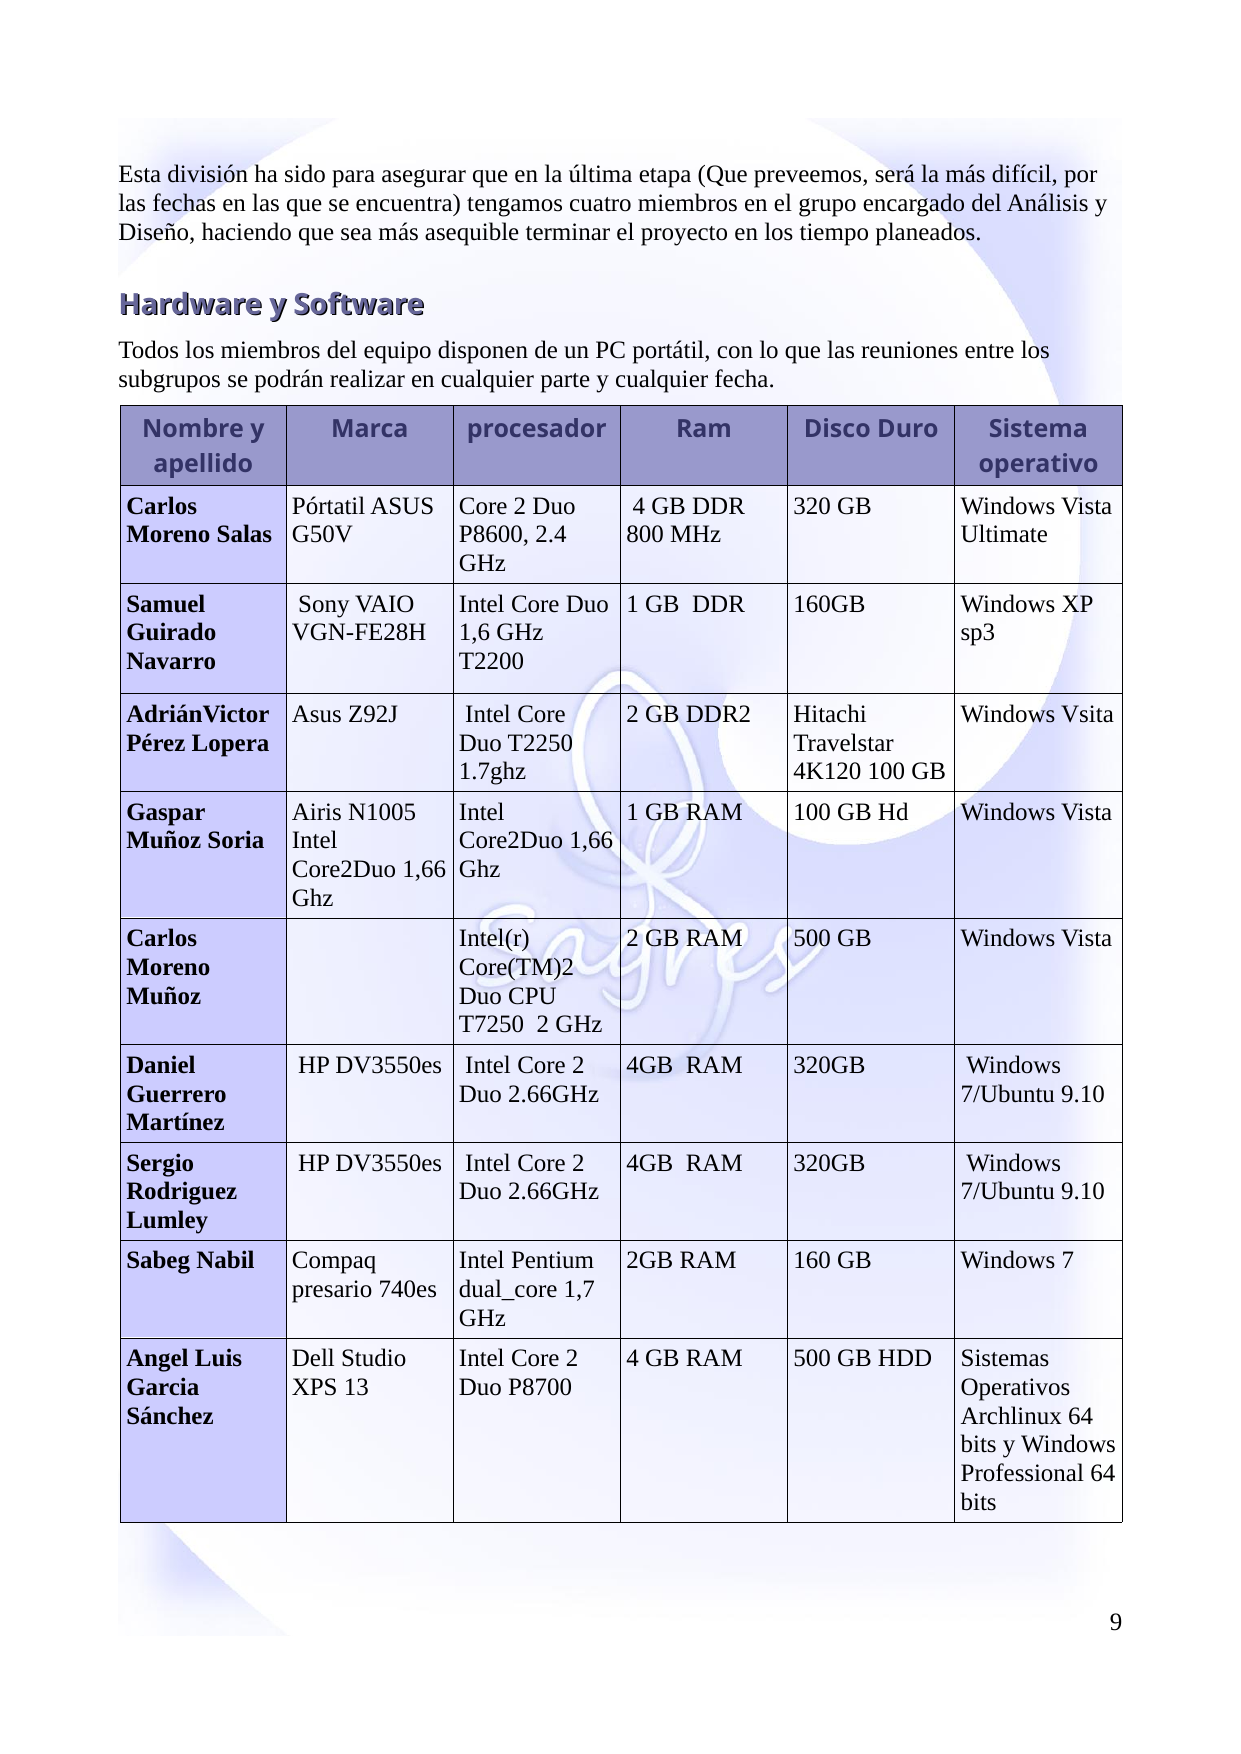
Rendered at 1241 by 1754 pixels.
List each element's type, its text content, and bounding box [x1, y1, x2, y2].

table_cell 320GB [788, 1143, 954, 1240]
table_cell 4GB RAM [621, 1045, 787, 1142]
table_cell Windows Vista [955, 792, 1122, 917]
table_cell Intel Core Duo 1,6 GHz T2200 [454, 584, 620, 693]
table_cell Daniel Guerrero Martínez [121, 1045, 286, 1142]
table_cell Core 2 Duo P8600, 2.4 GHz [454, 486, 620, 583]
table_cell Windows 7/Ubuntu 9.10 [955, 1045, 1122, 1142]
picture [118, 323, 1122, 335]
table_cell Intel Core 2 Duo P8700 [454, 1339, 620, 1522]
table_cell Sabeg Nabil [121, 1241, 286, 1337]
table_cell Intel(r) Core(TM)2 Duo CPU T7250 2 GHz [454, 919, 620, 1044]
picture [118, 118, 1122, 159]
table_cell Intel Core 2 Duo 2.66GHz [454, 1045, 620, 1142]
table_cell 1 GB DDR [621, 584, 787, 693]
picture [118, 393, 1122, 1636]
subtitle Hardware y Software [118, 283, 1122, 323]
table_cell Asus Z92J [287, 694, 453, 791]
table_cell Gaspar Muñoz Soria [121, 792, 286, 917]
table_cell Pórtatil ASUS G50V [287, 486, 453, 583]
table_cell Carlos Moreno Salas [121, 486, 286, 583]
text Todos los miembros del equipo disponen de un PC portátil, con lo que las reuniones entre los subgrupos se podrán realizar en cualquier parte y cualquier fecha. [118, 335, 1122, 393]
table_header Marca [287, 406, 453, 485]
table_cell Windows Vsita [955, 694, 1122, 791]
table_cell Sistemas Operativos Archlinux 64 bits y Windows Professional 64 bits [955, 1339, 1122, 1522]
table_cell 4GB RAM [621, 1143, 787, 1240]
table_cell Windows Vista Ultimate [955, 486, 1122, 583]
text Esta división ha sido para asegurar que en la última etapa (Que preveemos, será la más difícil, por las fechas en las que se encuentra) tengamos cuatro miembros en el grupo encargado del Análisis y Diseño, haciendo que sea más asequible terminar el proyecto en los tiempo planeados. [118, 159, 1122, 246]
table_cell 500 GB [788, 919, 954, 1044]
table_cell Hitachi Travelstar 4K120 100 GB [788, 694, 954, 791]
table_cell Intel Pentium dual_core 1,7 GHz [454, 1241, 620, 1337]
table_header Ram [621, 406, 787, 485]
table_cell Windows 7 [955, 1241, 1122, 1337]
table_cell Angel Luis Garcia Sánchez [121, 1339, 286, 1522]
table_cell 320GB [788, 1045, 954, 1142]
table_cell Windows 7/Ubuntu 9.10 [955, 1143, 1122, 1240]
table_cell 500 GB HDD [788, 1339, 954, 1522]
table_cell Sergio Rodriguez Lumley [121, 1143, 286, 1240]
table_cell 100 GB Hd [788, 792, 954, 917]
table_cell 320 GB [788, 486, 954, 583]
picture [118, 246, 1122, 283]
table_cell Intel Core Duo T2250 1.7ghz [454, 694, 620, 791]
table_cell 4 GB RAM [621, 1339, 787, 1522]
table_cell HP DV3550es [287, 1143, 453, 1240]
table_header Disco Duro [788, 406, 954, 485]
table_cell HP DV3550es [287, 1045, 453, 1142]
table_cell Windows XP sp3 [955, 584, 1122, 693]
table_cell Windows Vista [955, 919, 1122, 1044]
table_header Sistema operativo [955, 406, 1122, 485]
table_cell 160GB [788, 584, 954, 693]
table_cell 2GB RAM [621, 1241, 787, 1337]
table_header procesador [454, 406, 620, 485]
table_cell [287, 919, 453, 1044]
table_cell Carlos Moreno Muñoz [121, 919, 286, 1044]
table_cell 2 GB DDR2 [621, 694, 787, 791]
table_cell Sony VAIO VGN-FE28H [287, 584, 453, 693]
table_cell Dell Studio XPS 13 [287, 1339, 453, 1522]
table_cell Samuel Guirado Navarro [121, 584, 286, 693]
table_cell 4 GB DDR 800 MHz [621, 486, 787, 583]
table_cell 2 GB RAM [621, 919, 787, 1044]
table_cell 160 GB [788, 1241, 954, 1337]
table_cell Intel Core2Duo 1,66 Ghz [454, 792, 620, 917]
table_header Nombre y apellido [121, 406, 286, 485]
table_cell 1 GB RAM [621, 792, 787, 917]
table_cell Intel Core 2 Duo 2.66GHz [454, 1143, 620, 1240]
table_cell Compaq presario 740es [287, 1241, 453, 1337]
table_cell Airis N1005 Intel Core2Duo 1,66 Ghz [287, 792, 453, 917]
table_cell AdriánVictor Pérez Lopera [121, 694, 286, 791]
